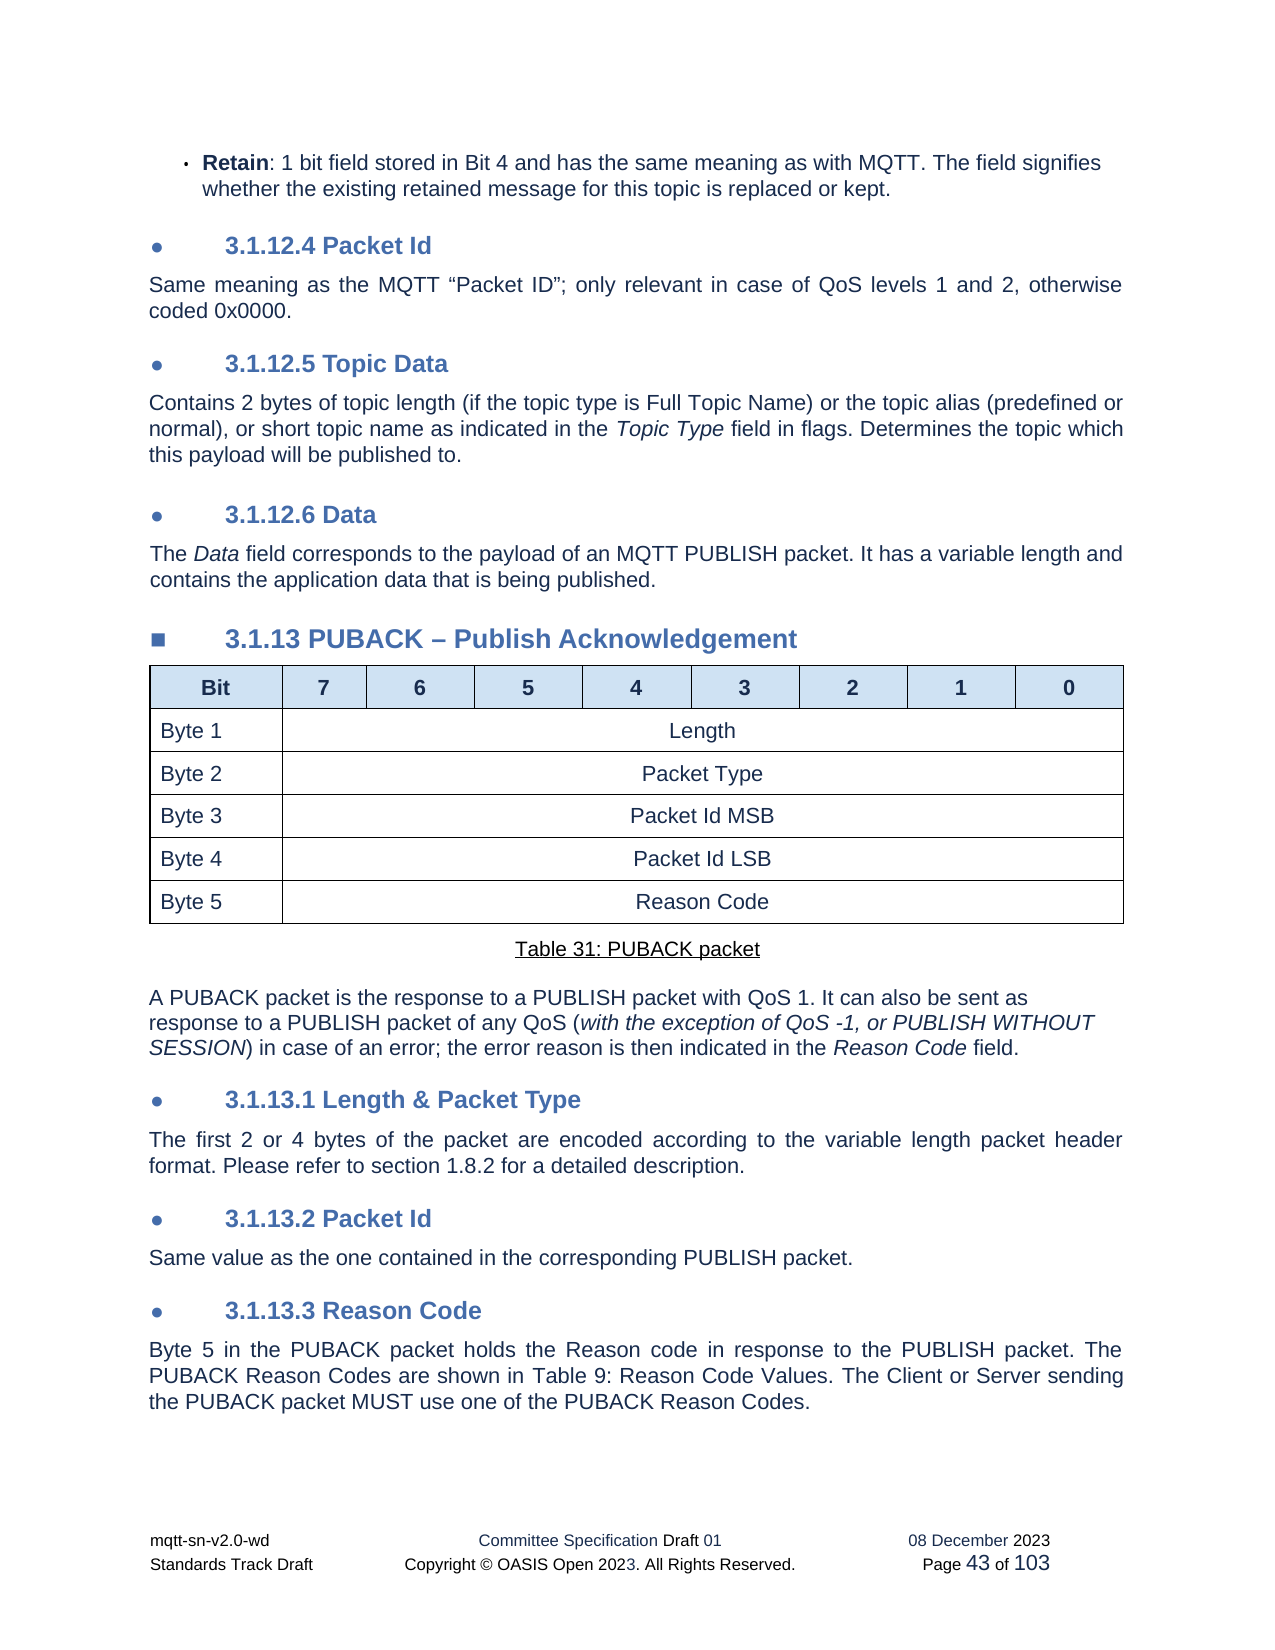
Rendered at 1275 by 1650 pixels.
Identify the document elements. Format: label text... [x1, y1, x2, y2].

table_cell Reason Code [283, 881, 1123, 923]
table_header 1 [908, 666, 1015, 708]
table_cell Packet Id MSB [283, 795, 1123, 837]
text The Data field corresponds to the payload of an MQTT PUBLISH packet. It has a variable length and contains the application data that is being published. [149, 541, 1124, 592]
subtitle 3.1.12.6 Data [150, 500, 1124, 529]
text The first 2 or 4 bytes of the packet are encoded according to the variable length packet header format. Please refer to section 1.8.2 for a detailed description. [148, 1127, 1124, 1178]
subtitle 3.1.13.1 Length & Packet Type [150, 1085, 1124, 1114]
table_cell Byte 3 [151, 795, 282, 837]
table_cell Packet Id LSB [283, 838, 1123, 880]
table_cell Byte 2 [151, 752, 282, 794]
table_cell Byte 1 [151, 709, 282, 751]
list Retain: 1 bit field stored in Bit 4 and has the same meaning as with MQTT. The field signifies whether the existing retained message for this topic is replaced or kept. [181, 150, 1124, 201]
subtitle 3.1.12.4 Packet Id [150, 231, 1124, 260]
subtitle 3.1.13.2 Packet Id [150, 1203, 1124, 1232]
table_header 0 [1016, 666, 1123, 708]
table_cell Packet Type [283, 752, 1123, 794]
table_header Bit [151, 666, 282, 708]
table_header 5 [475, 666, 582, 708]
text Contains 2 bytes of topic length (if the topic type is Full Topic Name) or the topic alias (predefined or normal), or short topic name as indicated in the Topic Type field in flags. Determines the topic which this payload will be published to. [148, 390, 1124, 467]
table_header 6 [367, 666, 474, 708]
text A PUBACK packet is the response to a PUBLISH packet with QoS 1. It can also be sent as response to a PUBLISH packet of any QoS (with the exception of QoS -1, or PUBLISH WITHOUT SESSION) in case of an error; the error reason is then indicated in the Reason Code field. [148, 985, 1124, 1060]
table_header 7 [283, 666, 366, 708]
table_cell Byte 4 [151, 838, 282, 880]
table_header 3 [692, 666, 799, 708]
text Table 31: PUBACK packet [150, 936, 1125, 960]
table_cell Byte 5 [151, 881, 282, 923]
table_header 4 [583, 666, 691, 708]
text Same meaning as the MQTT “Packet ID”; only relevant in case of QoS levels 1 and 2, otherwise coded 0x0000. [148, 272, 1124, 323]
text Same value as the one contained in the corresponding PUBLISH packet. [148, 1245, 1124, 1270]
table_header 2 [800, 666, 907, 708]
subtitle 3.1.13 PUBACK – Publish Acknowledgement [150, 623, 1124, 655]
text Byte 5 in the PUBACK packet holds the Reason code in response to the PUBLISH packet. The PUBACK Reason Codes are shown in Table 9: Reason Code Values. The Client or Server sending the PUBACK packet MUST use one of the PUBACK Reason Codes. [148, 1337, 1124, 1414]
table_cell Length [283, 709, 1123, 751]
subtitle 3.1.13.3 Reason Code [150, 1296, 1124, 1324]
subtitle 3.1.12.5 Topic Data [150, 349, 1124, 378]
